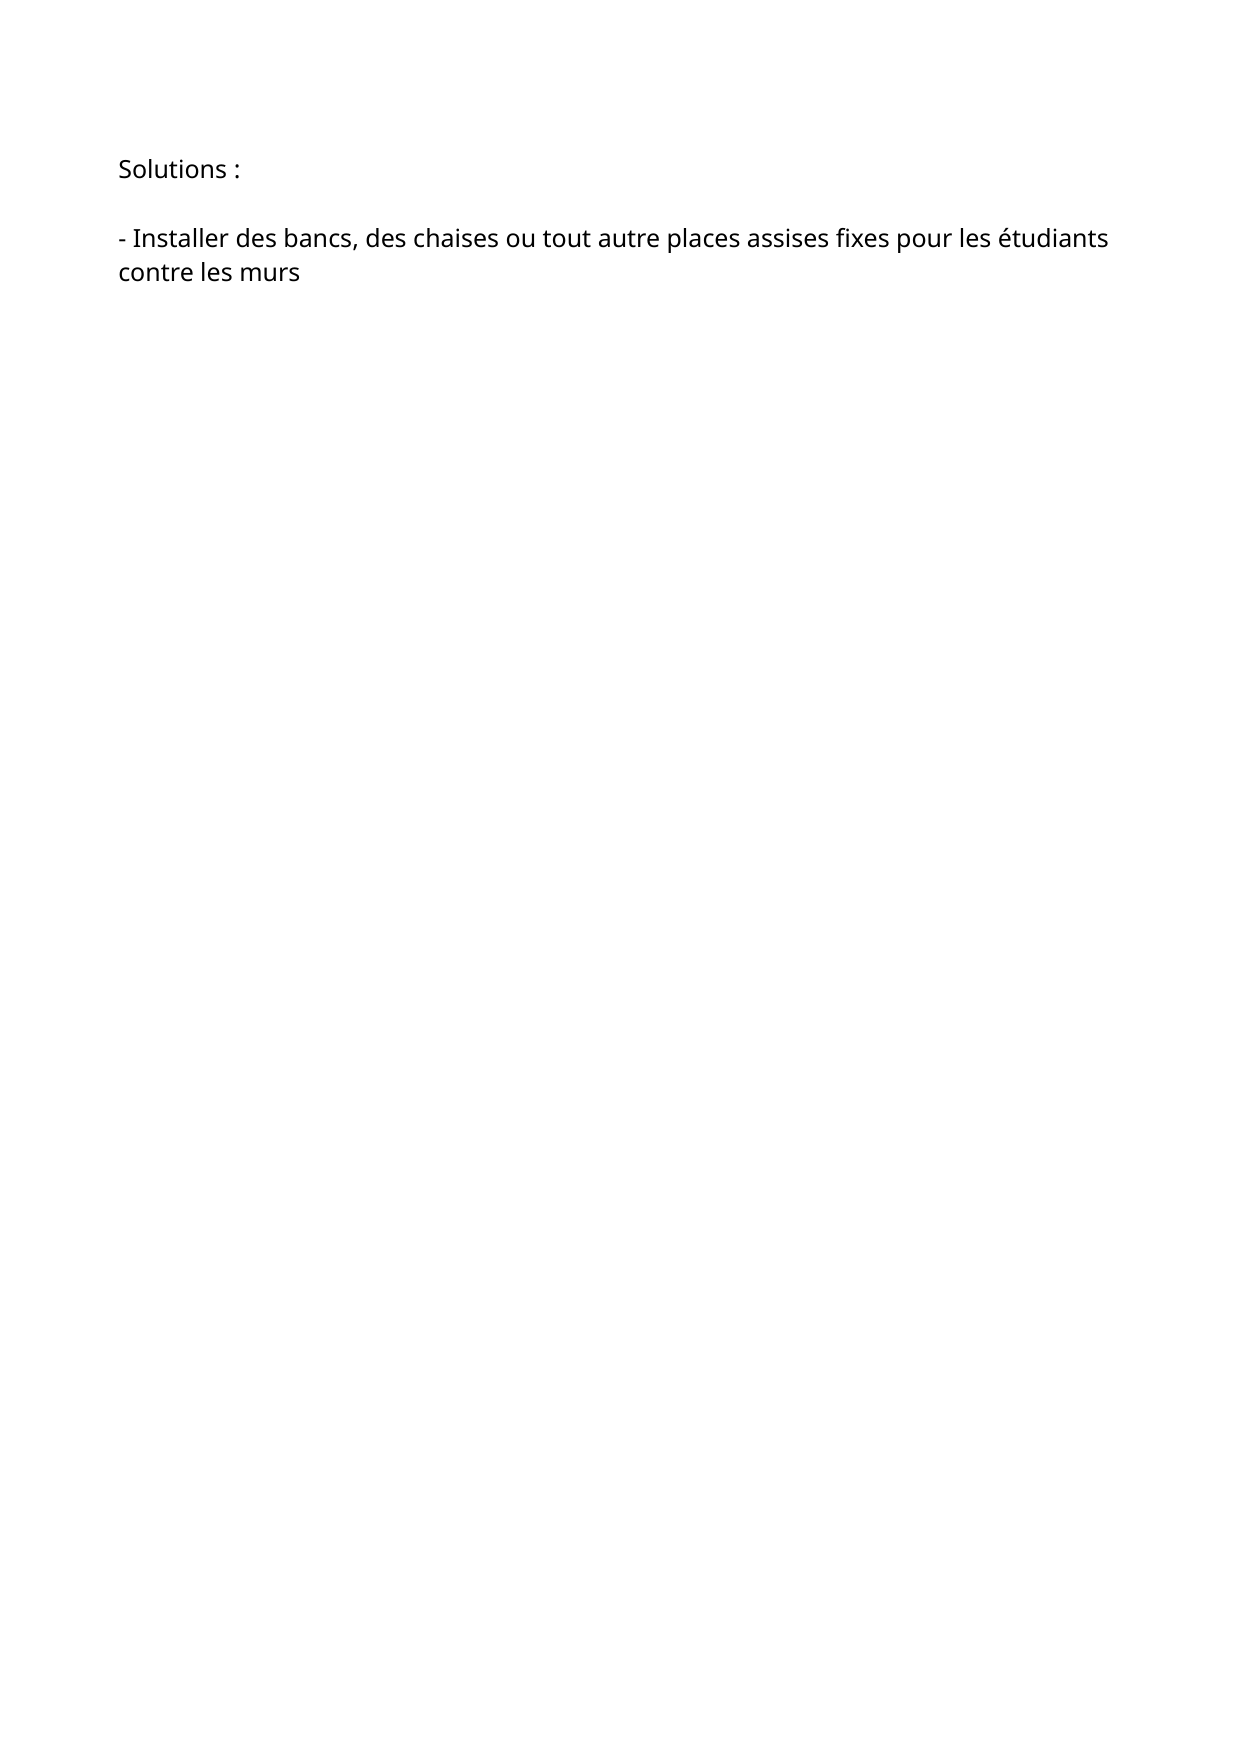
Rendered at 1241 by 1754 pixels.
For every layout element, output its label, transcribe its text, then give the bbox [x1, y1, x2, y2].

text Solutions : [118, 152, 1122, 186]
text - Installer des bancs, des chaises ou tout autre places assises fixes pour les étudiants contre les murs [118, 220, 1122, 288]
